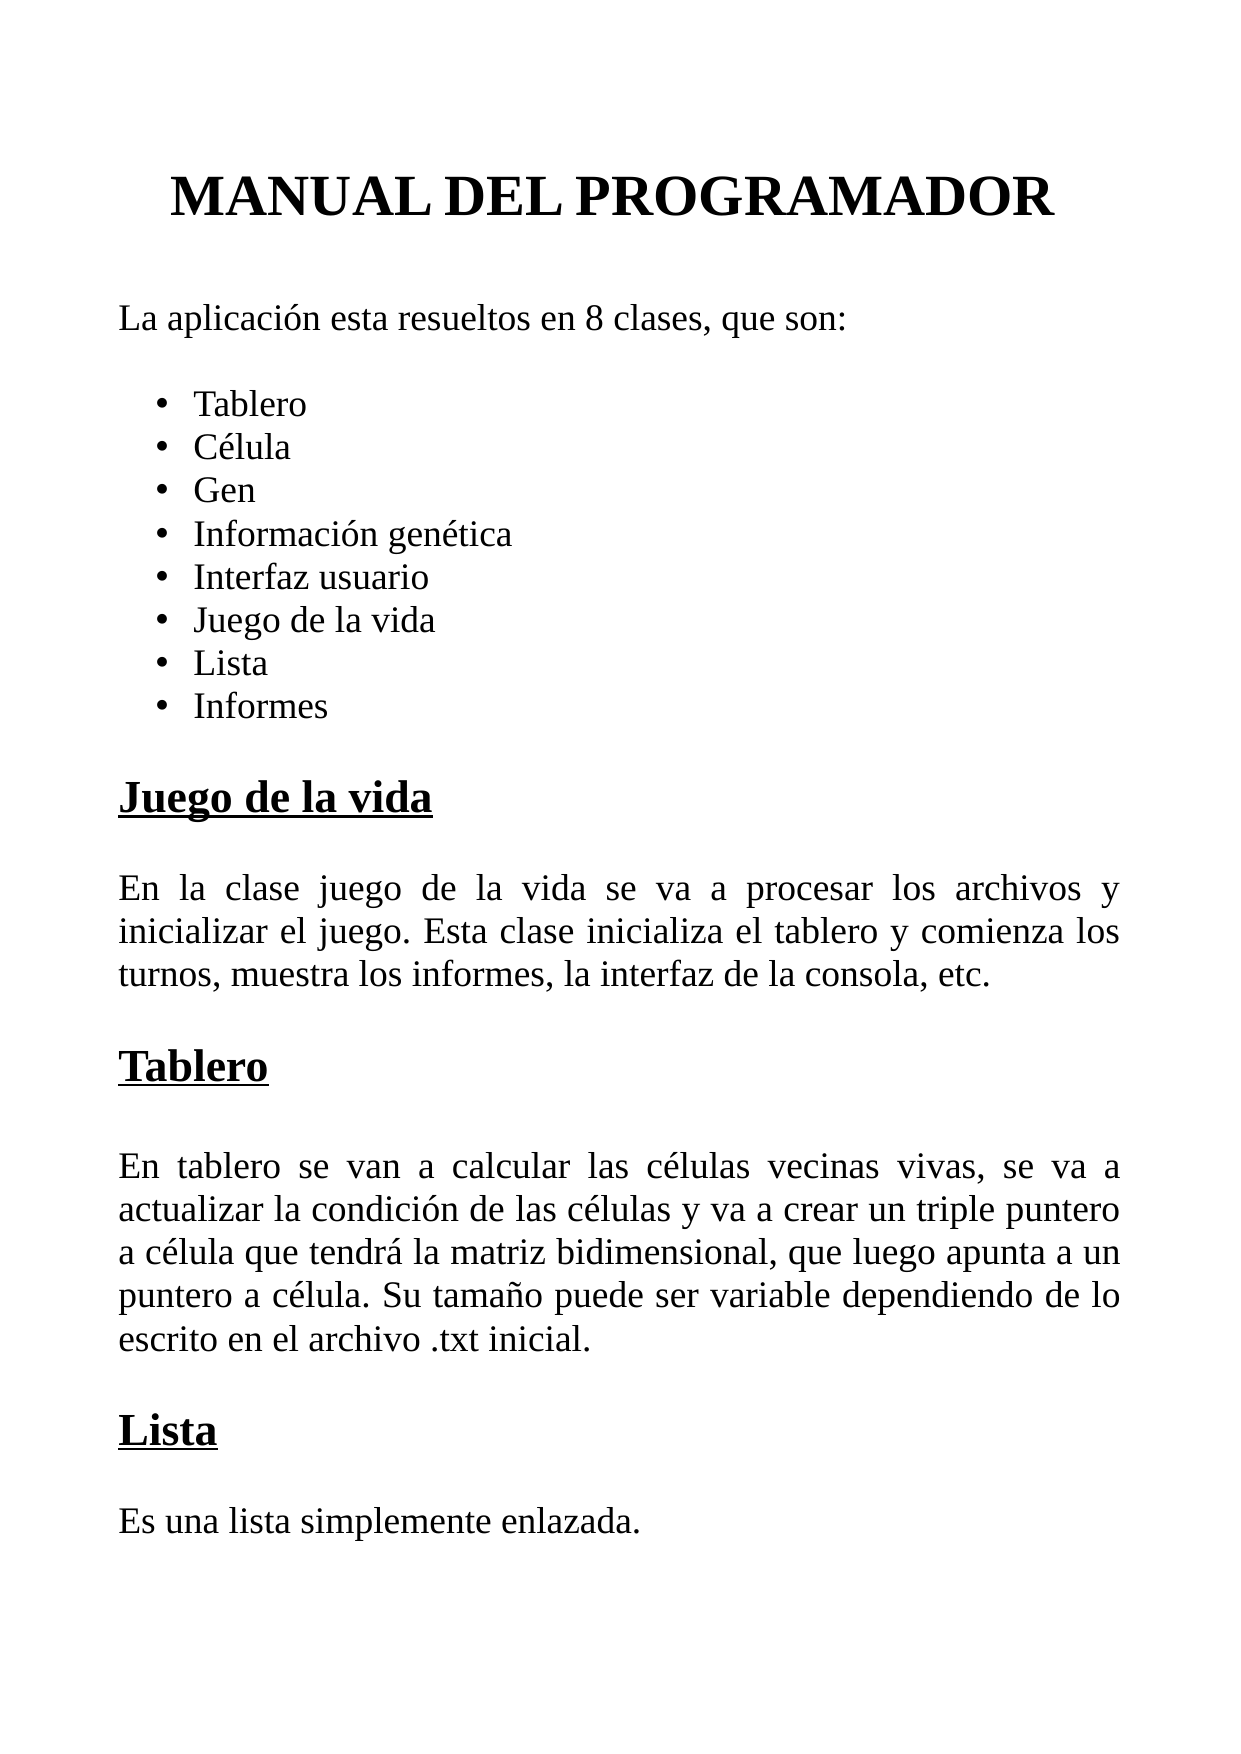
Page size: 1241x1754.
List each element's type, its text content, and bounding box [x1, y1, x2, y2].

list Información genética [156, 511, 1122, 554]
list Lista [156, 640, 1122, 683]
list Informes [156, 683, 1122, 727]
text Lista [118, 1402, 1122, 1455]
text La aplicación esta resueltos en 8 clases, que son: [118, 295, 1122, 338]
list Célula [156, 425, 1122, 468]
text Tablero [118, 1038, 1122, 1091]
list Interfaz usuario [156, 554, 1122, 597]
list Gen [156, 468, 1122, 511]
list Juego de la vida [156, 597, 1122, 640]
text En tablero se van a calcular las células vecinas vivas, se va a actualizar la condición de las células y va a crear un triple puntero a célula que tendrá la matriz bidimensional, que luego apunta a un puntero a célula. Su tamaño puede ser variable dependiendo de lo escrito en el archivo .txt inicial. [118, 1143, 1122, 1359]
list Tablero [156, 382, 1122, 425]
text Es una lista simplemente enlazada. [118, 1498, 1122, 1541]
text En la clase juego de la vida se va a procesar los archivos y inicializar el juego. Esta clase inicializa el tablero y comienza los turnos, muestra los informes, la interfaz de la consola, etc. [118, 866, 1122, 995]
text Juego de la vida [118, 770, 1122, 822]
text MANUAL DEL PROGRAMADOR [118, 161, 1122, 228]
